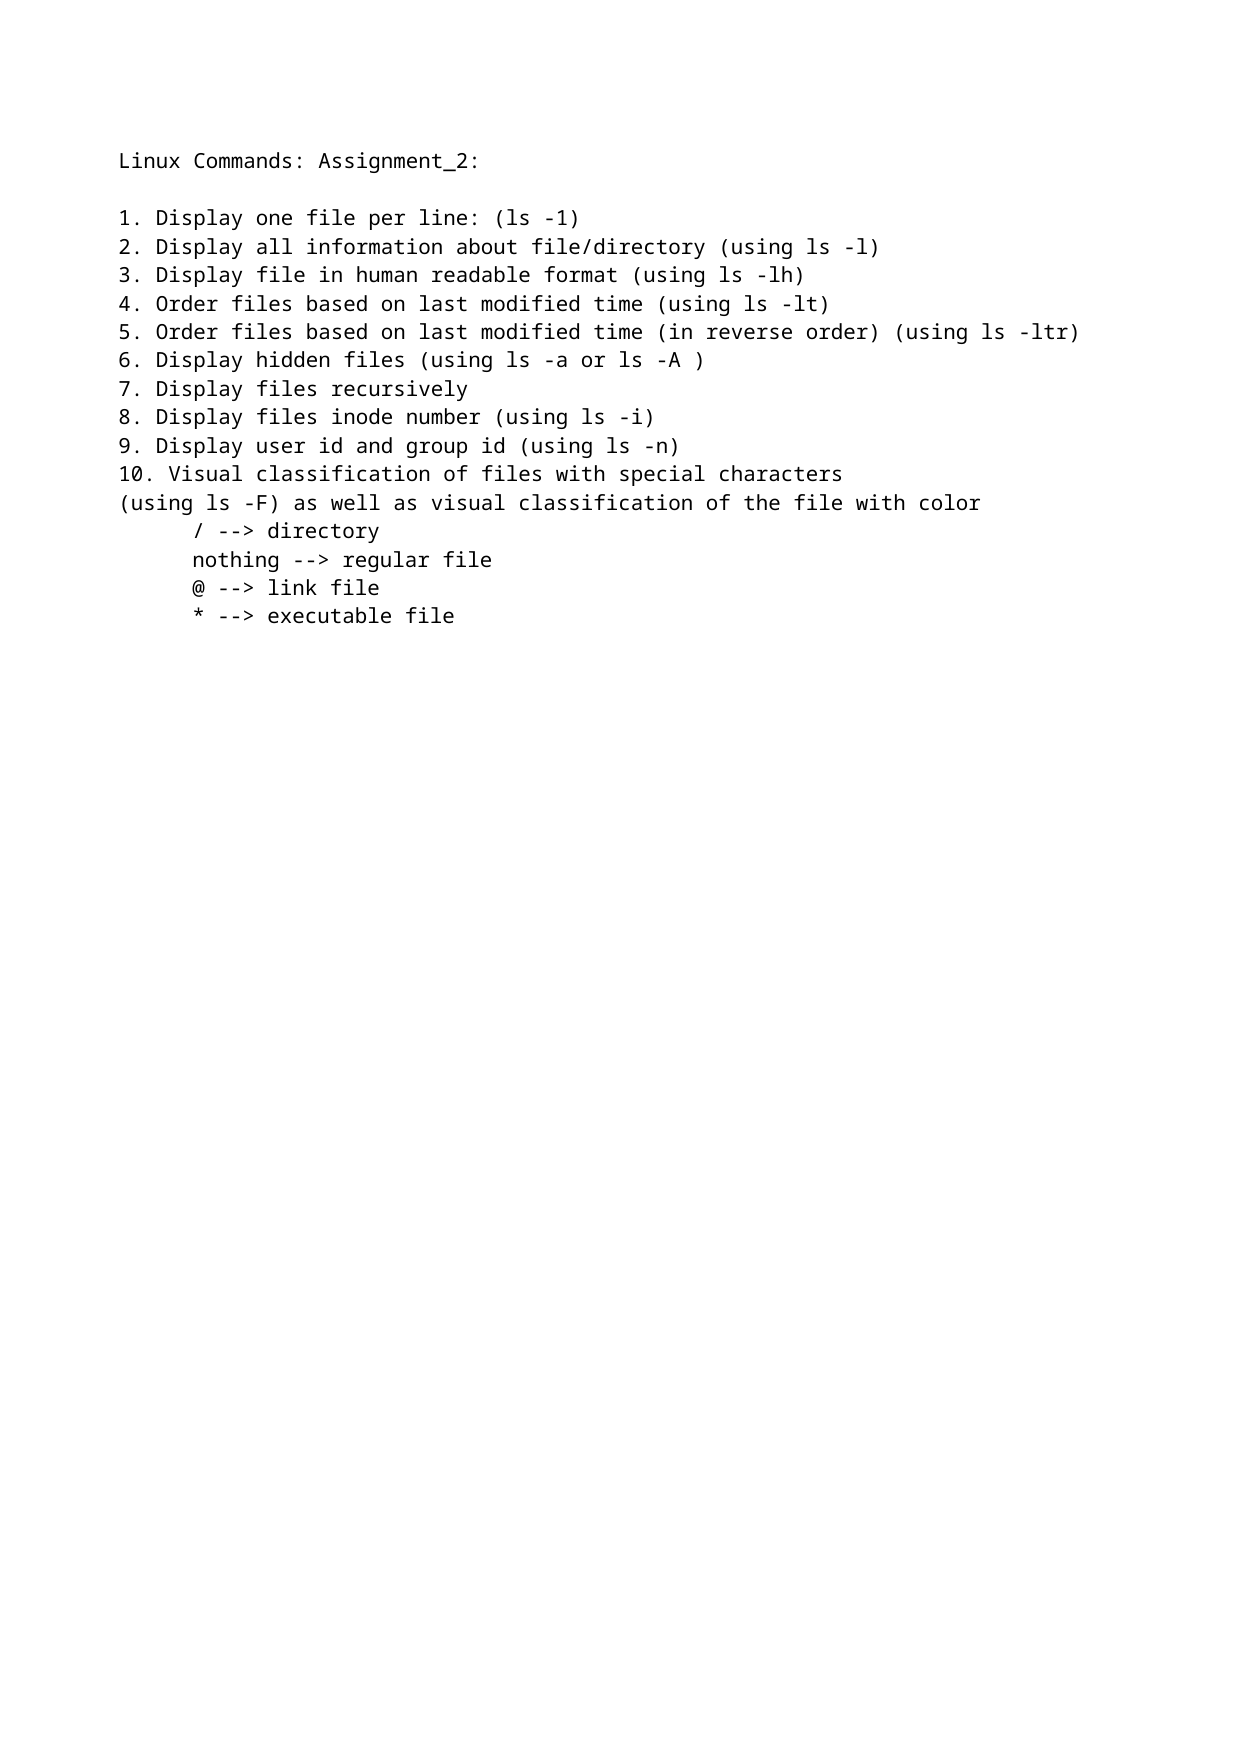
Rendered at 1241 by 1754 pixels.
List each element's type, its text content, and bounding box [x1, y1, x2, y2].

text 1. Display one file per line: (ls -1) [118, 203, 1122, 232]
text 6. Display hidden files (using ls -a or ls -A ) [118, 346, 1122, 374]
text 10. Visual classification of files with special characters [118, 459, 1122, 488]
text 4. Order files based on last modified time (using ls -lt) [118, 289, 1122, 317]
text (using ls -F) as well as visual classification of the file with color [118, 488, 1122, 516]
text 9. Display user id and group id (using ls -n) [118, 431, 1122, 459]
text Linux Commands: Assignment_2: [118, 147, 1122, 175]
text 2. Display all information about file/directory (using ls -l) [118, 232, 1122, 260]
text 3. Display file in human readable format (using ls -lh) [118, 260, 1122, 289]
text 7. Display files recursively [118, 374, 1122, 402]
text nothing --> regular file [118, 545, 1122, 573]
text / --> directory [118, 516, 1122, 545]
text 5. Order files based on last modified time (in reverse order) (using ls -ltr) [118, 317, 1122, 346]
text * --> executable file [118, 602, 1122, 630]
text @ --> link file [118, 573, 1122, 602]
text 8. Display files inode number (using ls -i) [118, 402, 1122, 431]
